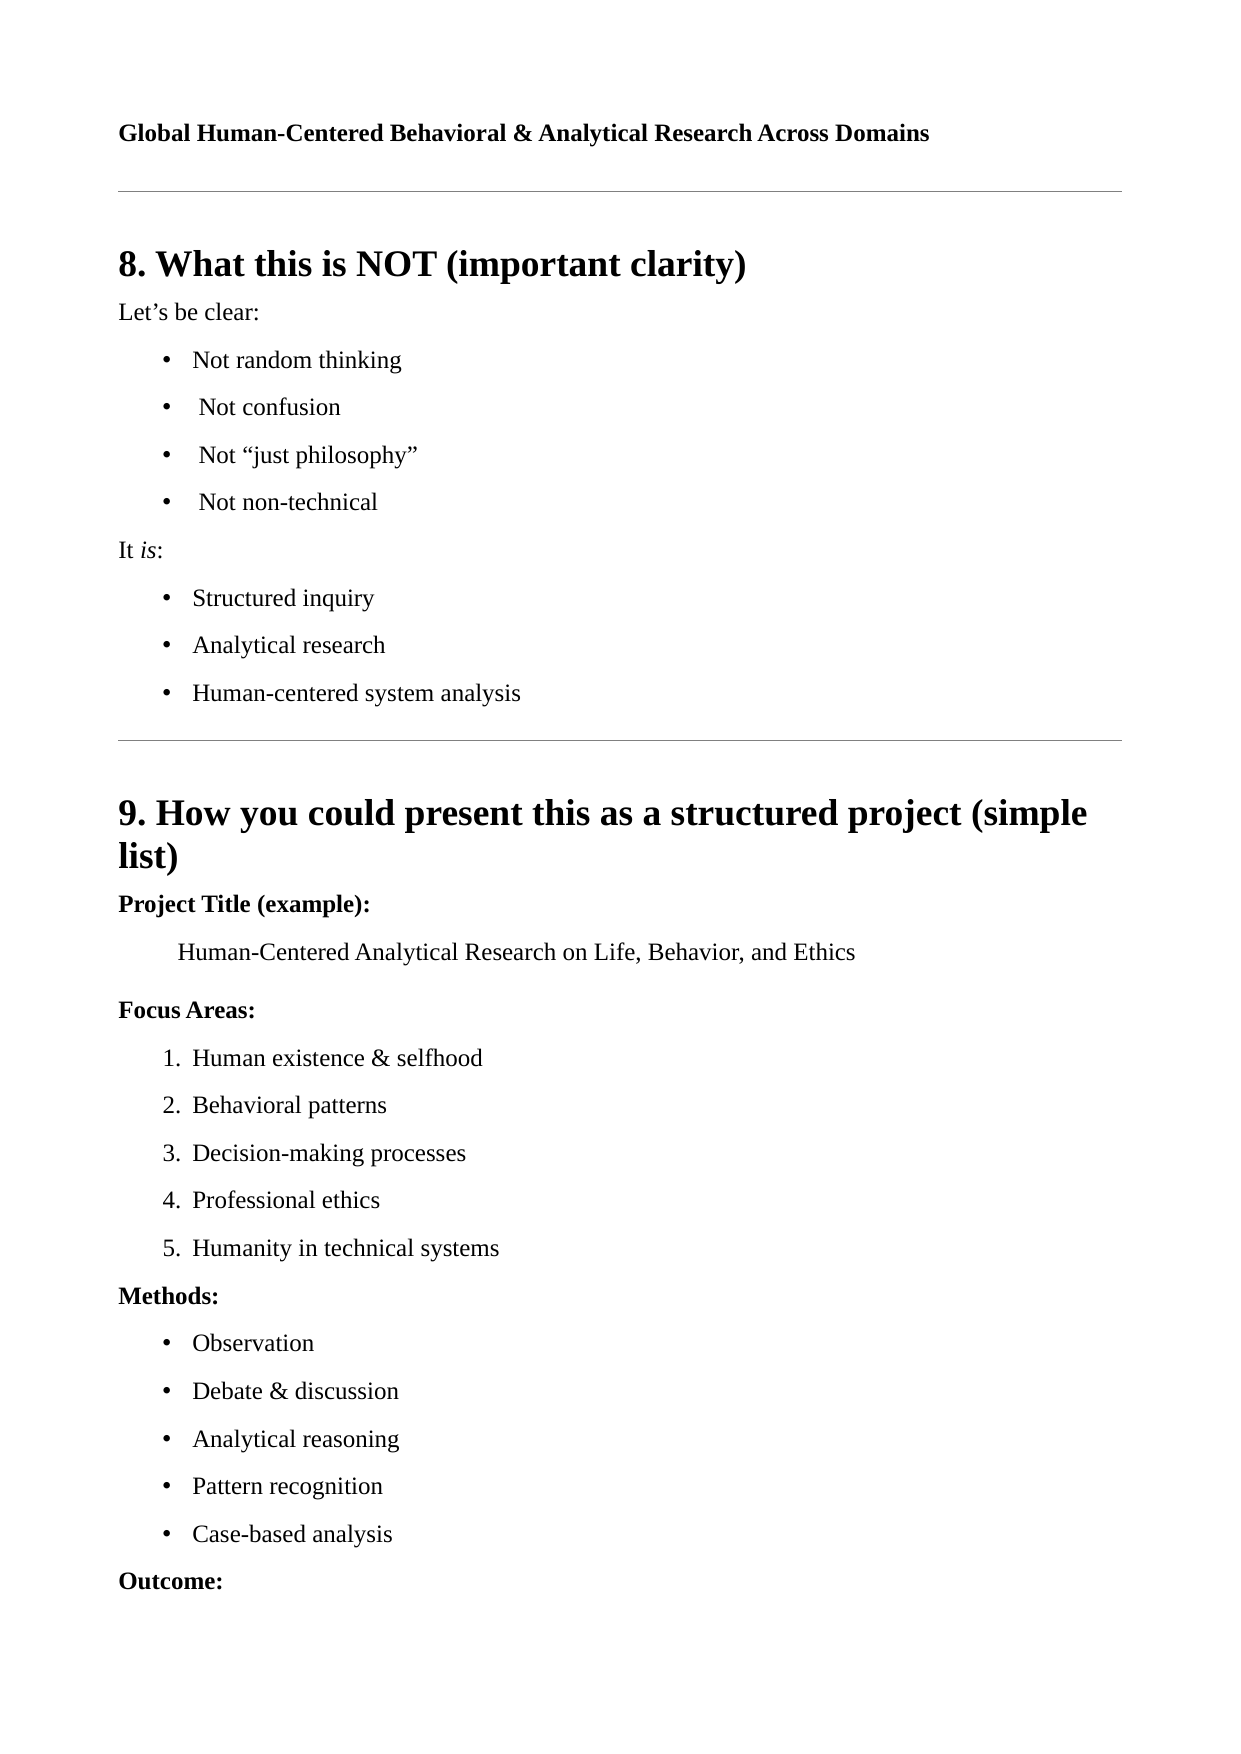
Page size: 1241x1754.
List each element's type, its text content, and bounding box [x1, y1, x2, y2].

list Case-based analysis [162, 1519, 1122, 1548]
text Outcome: [118, 1566, 1122, 1595]
text Project Title (example): [118, 889, 1122, 918]
list Analytical reasoning [162, 1424, 1122, 1452]
list Pattern recognition [162, 1471, 1122, 1500]
text It is: [118, 535, 1122, 564]
list Human existence & selfhood [162, 1043, 1122, 1072]
subtitle 8. What this is NOT (important clarity) [118, 241, 1122, 284]
list Decision-making processes [162, 1138, 1122, 1167]
list Debate & discussion [162, 1376, 1122, 1405]
list Behavioral patterns [162, 1090, 1122, 1119]
subtitle 9. How you could present this as a structured project (simple list) [118, 791, 1122, 877]
list Humanity in technical systems [162, 1233, 1122, 1262]
list Not confusion [162, 392, 1122, 421]
list Analytical research [162, 630, 1122, 659]
list Observation [162, 1328, 1122, 1357]
list Not “just philosophy” [162, 440, 1122, 469]
text Human-Centered Analytical Research on Life, Behavior, and Ethics [177, 937, 1063, 966]
list Structured inquiry [162, 583, 1122, 611]
list Not non-technical [162, 487, 1122, 516]
list Human-centered system analysis [162, 678, 1122, 707]
text Let’s be clear: [118, 297, 1122, 326]
list Professional ethics [162, 1186, 1122, 1214]
text Methods: [118, 1281, 1122, 1309]
text Focus Areas: [118, 995, 1122, 1024]
list Not random thinking [162, 345, 1122, 373]
